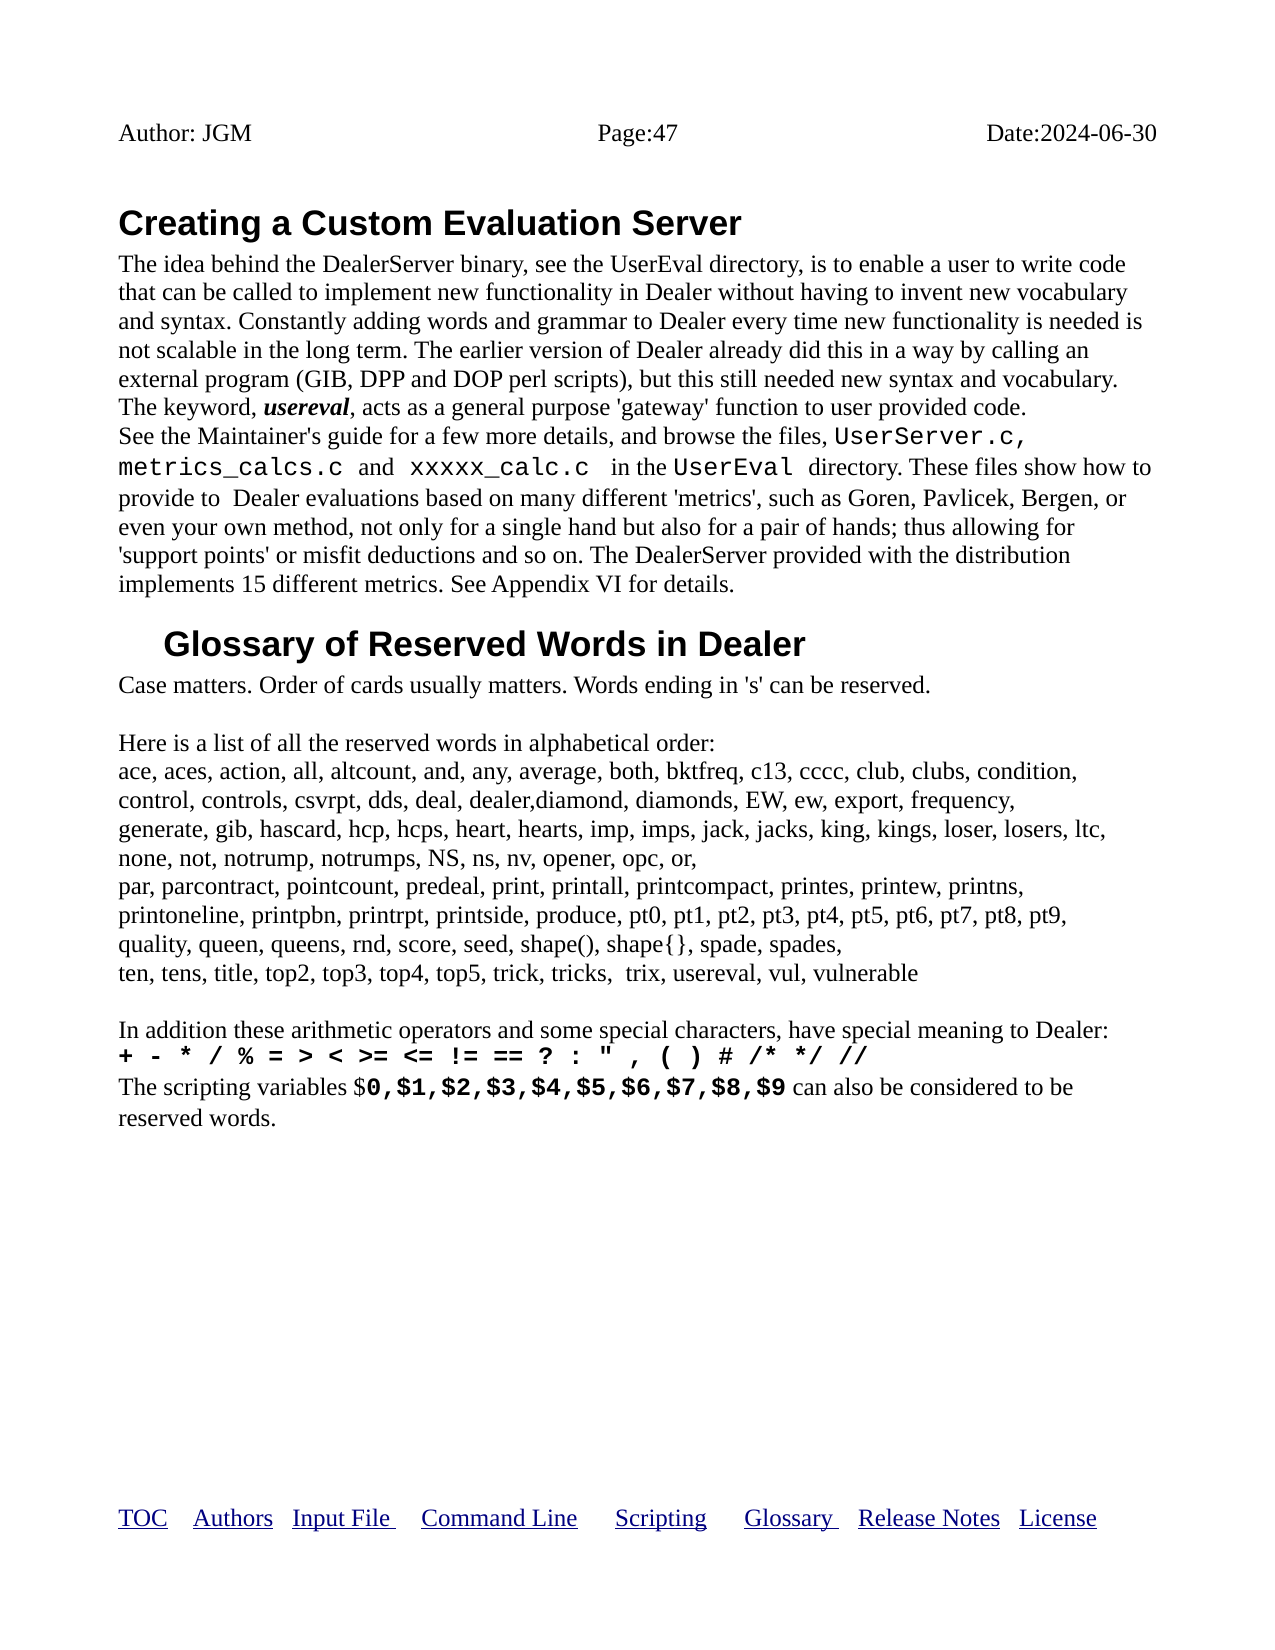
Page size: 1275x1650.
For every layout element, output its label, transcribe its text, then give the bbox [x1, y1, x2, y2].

text In addition these arithmetic operators and some special characters, have special meaning to Dealer: [118, 1015, 1157, 1044]
text Case matters. Order of cards usually matters. Words ending in 's' can be reserved. [118, 670, 1157, 699]
text The idea behind the DealerServer binary, see the UserEval directory, is to enable a user to write code that can be called to implement new functionality in Dealer without having to invent new vocabulary and syntax. Constantly adding words and grammar to Dealer every time new functionality is needed is not scalable in the long term. The earlier version of Dealer already did this in a way by calling an external program (GIB, DPP and DOP perl scripts), but this still needed new syntax and vocabulary. The keyword, usereval, acts as a general purpose 'gateway' function to user provided code. [118, 249, 1157, 421]
text ace, aces, action, all, altcount, and, any, average, both, bktfreq, c13, cccc, club, clubs, condition, control, controls, csvrpt, dds, deal, dealer,diamond, diamonds, EW, ew, export, frequency, [118, 756, 1157, 814]
text none, not, notrump, notrumps, NS, ns, nv, opener, opc, or, [118, 843, 1157, 871]
text See the Maintainer's guide for a few more details, and browse the files, UserServer.c, metrics_calcs.c and xxxxx_calc.c in the UserEval directory. These files show how to provide to Dealer evaluations based on many different 'metrics', such as Goren, Pavlicek, Bergen, or even your own method, not only for a single hand but also for a pair of hands; thus allowing for 'support points' or misfit deductions and so on. The DealerServer provided with the distribution implements 15 different metrics. See Appendix VI for details. [118, 421, 1157, 598]
subtitle Creating a Custom Evaluation Server [118, 202, 1157, 243]
subtitle Glossary of Reserved Words in Dealer [118, 623, 1157, 664]
text The scripting variables $0,$1,$2,$3,$4,$5,$6,$7,$8,$9 can also be considered to be reserved words. [118, 1072, 1157, 1132]
text generate, gib, hascard, hcp, hcps, heart, hearts, imp, imps, jack, jacks, king, kings, loser, losers, ltc, [118, 814, 1157, 843]
text ten, tens, title, top2, top3, top4, top5, trick, tricks, trix, usereval, vul, vulnerable [118, 958, 1157, 986]
text quality, queen, queens, rnd, score, seed, shape(), shape{}, spade, spades, [118, 929, 1157, 958]
text + - * / % = > < >= <= != == ? : " , ( ) # /* */ // [118, 1044, 1157, 1072]
text Here is a list of all the reserved words in alphabetical order: [118, 728, 1157, 756]
text par, parcontract, pointcount, predeal, print, printall, printcompact, printes, printew, printns, printoneline, printpbn, printrpt, printside, produce, pt0, pt1, pt2, pt3, pt4, pt5, pt6, pt7, pt8, pt9, [118, 871, 1157, 929]
